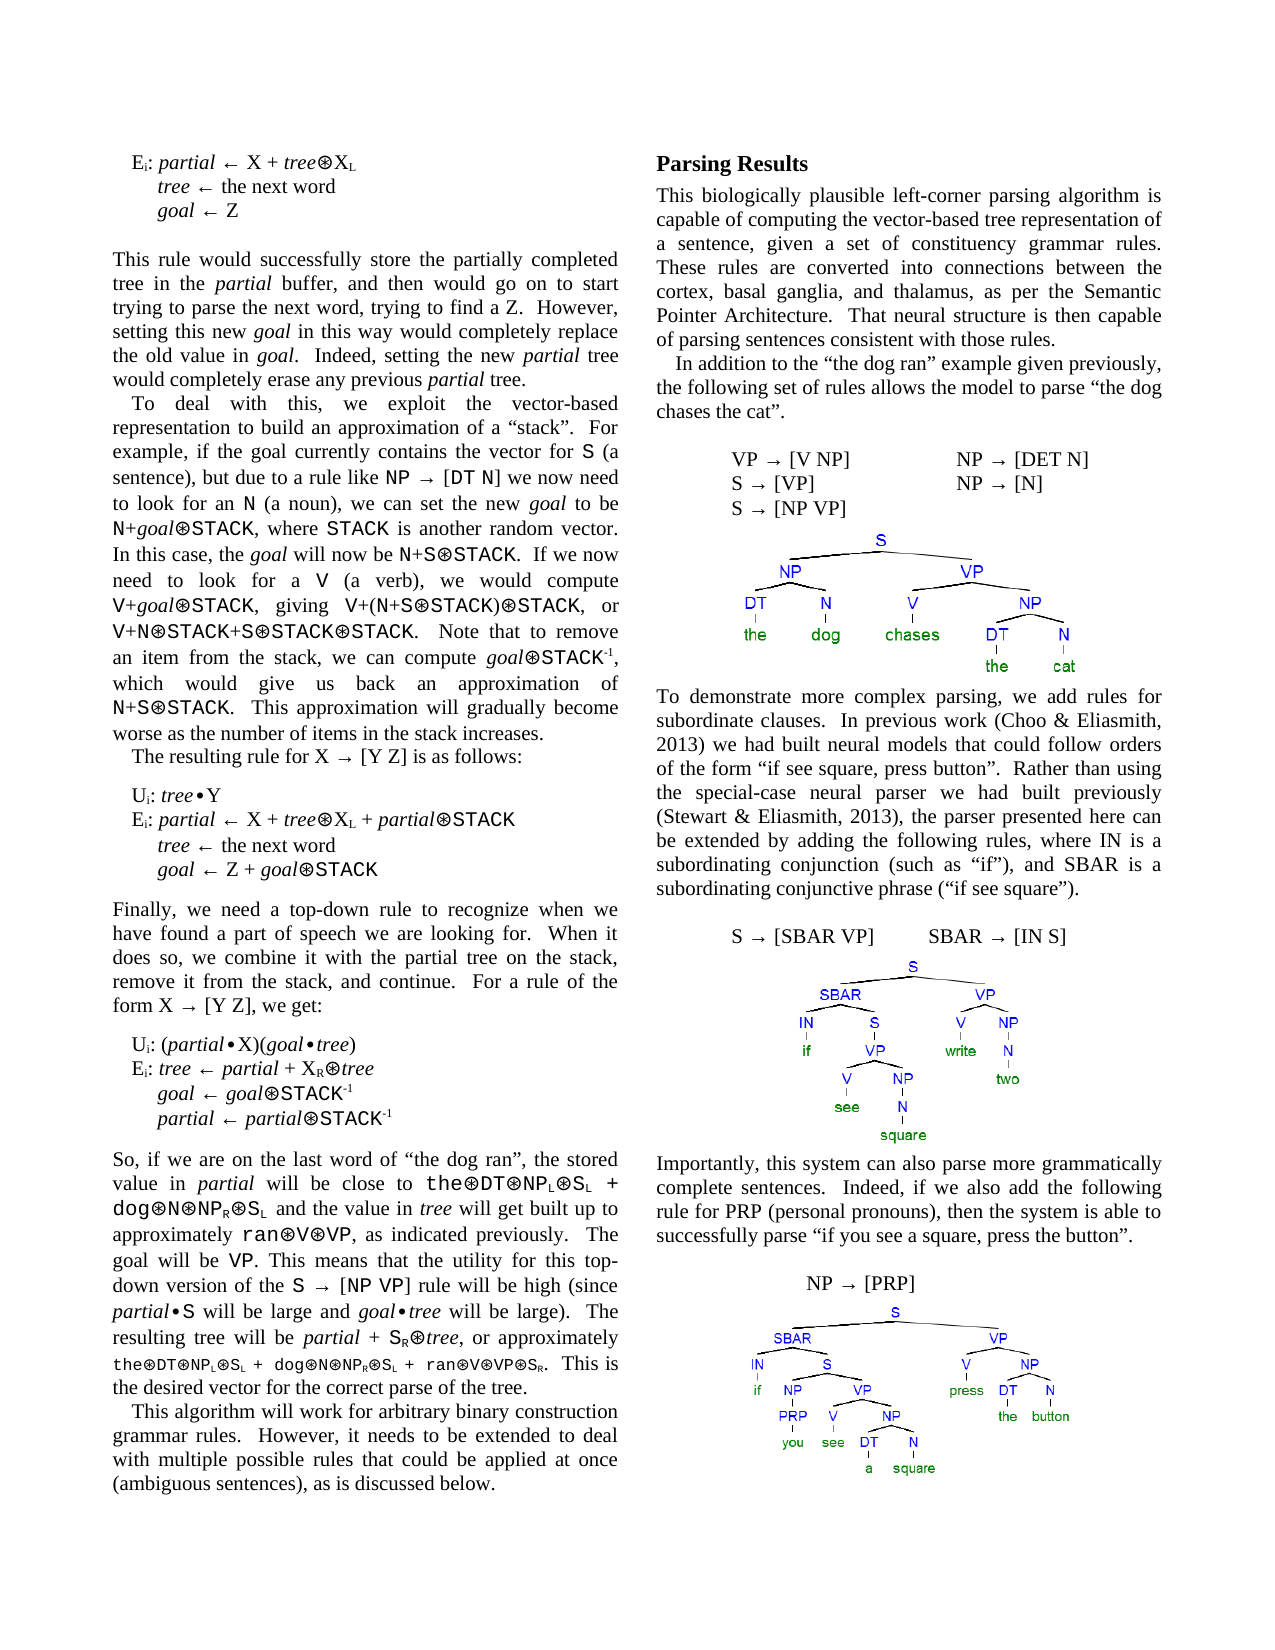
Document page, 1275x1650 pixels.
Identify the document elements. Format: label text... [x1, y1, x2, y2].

text Ui: (partial∙X)(goal∙tree) [112, 1032, 619, 1056]
text goal ← Z [112, 198, 619, 222]
text So, if we are on the last word of “the dog ran”, the stored value in partial will be close to the⊛DT⊛NPL⊛SL + dog⊛N⊛NPR⊛SL and the value in tree will get built up to approximately ran⊛V⊛VP, as indicated previously. The goal will be VP. This means that the utility for this top-down version of the S → [NP VP] rule will be high (since partial∙S will be large and goal∙tree will be large). The resulting tree will be partial + SR⊛tree, or approximately the⊛DT⊛NPL⊛SL + dog⊛N⊛NPR⊛SL + ran⊛V⊛VP⊛SR. This is the desired vector for the correct parse of the tree. [112, 1146, 619, 1399]
text goal ← Z + goal⊛STACK [112, 857, 619, 883]
text tree ← the next word [112, 833, 619, 857]
text To deal with this, we exploit the vector-based representation to build an approximation of a “stack”. For example, if the goal currently contains the vector for S (a sentence), but due to a rule like NP → [DT N] we now need to look for an N (a noun), we can set the new goal to be N+goal⊛STACK, where STACK is another random vector. In this case, the goal will now be N+S⊛STACK. If we now need to look for a V (a verb), we would compute V+goal⊛STACK, giving V+(N+S⊛STACK)⊛STACK, or V+N⊛STACK+S⊛STACK⊛STACK. Note that to remove an item from the stack, we can compute goal⊛STACK-1, which would give us back an approximation of N+S⊛STACK. This approximation will gradually become worse as the number of items in the stack increases. [112, 391, 619, 744]
text S → [NP VP] [656, 495, 1162, 519]
text tree ← the next word [112, 174, 619, 198]
text Ui: tree∙Y [112, 783, 619, 807]
text Ei: tree ← partial + XR⊛tree [112, 1056, 619, 1081]
text NP → [PRP] [656, 1271, 1162, 1295]
text goal ← goal⊛STACK-1 [112, 1081, 619, 1106]
picture [739, 1295, 1080, 1483]
text Importantly, this system can also parse more grammatically complete sentences. Indeed, if we also add the following rule for PRP (personal pronouns), then the system is able to successfully parse “if you see a square, press the button”. [656, 1151, 1162, 1247]
text To demonstrate more complex parsing, we add rules for subordinate clauses. In previous work (Choo & Eliasmith, 2013) we had built neural models that could follow orders of the form “if see square, press button”. Rather than using the special-case neural parser we had built previously (Stewart & Eliasmith, 2013), the parser presented here can be extended by adding the following rules, where IN is a subordinating conjunction (such as “if”), and SBAR is a subordinating conjunctive phrase (“if see square”). [656, 684, 1162, 900]
picture [787, 948, 1032, 1151]
text Finally, we need a top-down rule to recognize when we have found a part of speech we are looking for. When it does so, we combine it with the partial tree on the stack, remove it from the stack, and continue. For a rule of the form X → [Y Z], we get: [112, 897, 619, 1017]
text This biologically plausible left-corner parsing algorithm is capable of computing the vector-based tree representation of a sentence, given a set of constituency grammar rules. These rules are converted into connections between the cortex, basal ganglia, and thalamus, as per the Semantic Pointer Architecture. That neural structure is then capable of parsing sentences consistent with those rules. [656, 183, 1162, 351]
text Ei: partial ← X + tree⊛XL + partial⊛STACK [112, 807, 619, 833]
text Ei: partial ← X + tree⊛XL [112, 150, 619, 174]
text S → [SBAR VP] SBAR → [IN S] [656, 924, 1162, 948]
text VP → [V NP] NP → [DET N] [656, 447, 1162, 471]
text The resulting rule for X → [Y Z] is as follows: [112, 744, 619, 768]
text This rule would successfully store the partially completed tree in the partial buffer, and then would go on to start trying to parse the next word, trying to find a Z. However, setting this new goal in this way would completely replace the old value in goal. Indeed, setting the new partial tree would completely erase any previous partial tree. [112, 247, 619, 391]
subtitle Parsing Results [656, 150, 1162, 176]
text S → [VP] NP → [N] [656, 471, 1162, 495]
picture [730, 519, 1089, 684]
text partial ← partial⊛STACK-1 [112, 1106, 619, 1132]
text This algorithm will work for arbitrary binary construction grammar rules. However, it needs to be extended to deal with multiple possible rules that could be applied at once (ambiguous sentences), as is discussed below. [112, 1399, 619, 1495]
text In addition to the “the dog ran” example given previously, the following set of rules allows the model to parse “the dog chases the cat”. [656, 351, 1162, 423]
